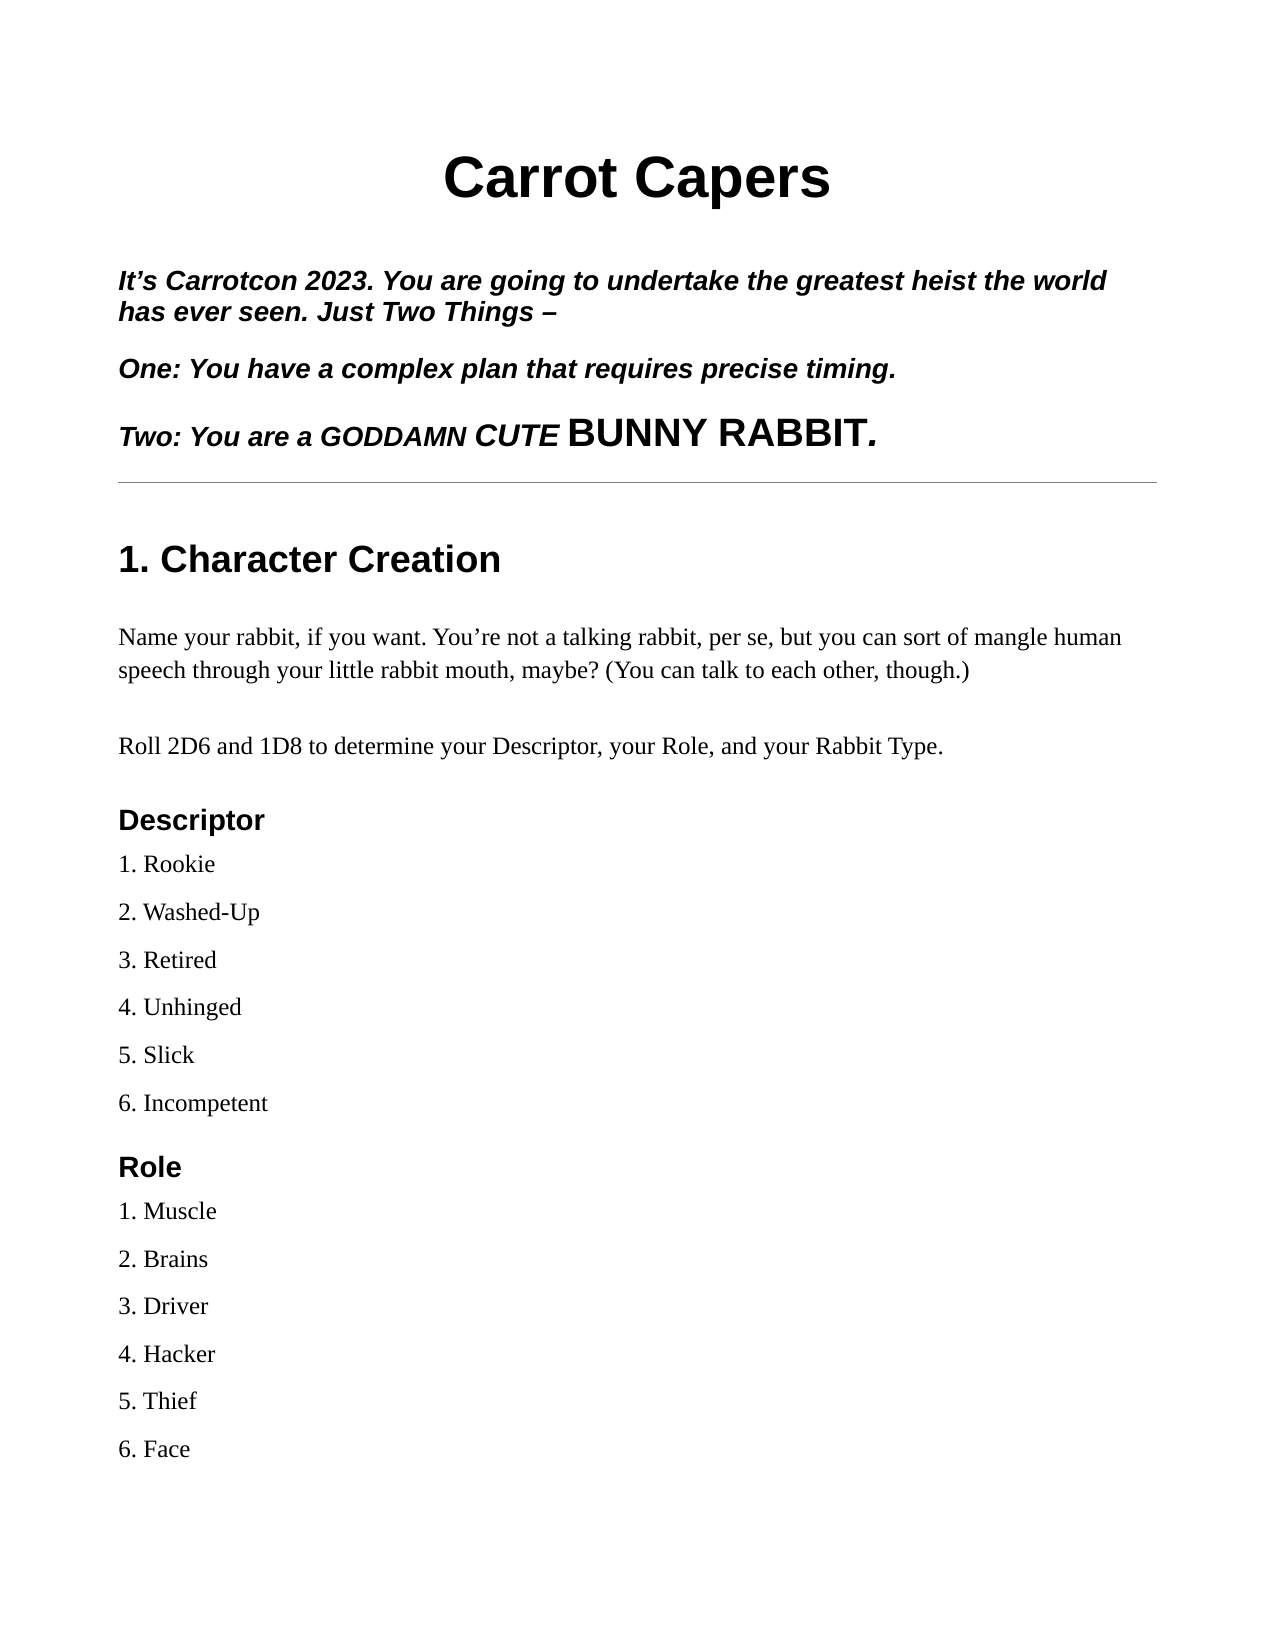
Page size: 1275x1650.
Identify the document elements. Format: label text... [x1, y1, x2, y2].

subtitle One: You have a complex plan that requires precise timing. [118, 353, 1157, 384]
text Roll 2D6 and 1D8 to determine your Descriptor, your Role, and your Rabbit Type. [118, 731, 1157, 760]
text Name your rabbit, if you want. You’re not a talking rabbit, per se, but you can sort of mangle human speech through your little rabbit mouth, maybe? (You can talk to each other, though.) [118, 622, 1157, 684]
text 6. Face [118, 1434, 1157, 1463]
text 2. Brains [118, 1244, 1157, 1272]
subtitle Two: You are a GODDAMN CUTE BUNNY RABBIT. [118, 409, 1157, 455]
text 4. Hacker [118, 1339, 1157, 1368]
subtitle It’s Carrotcon 2023. You are going to undertake the greatest heist the world has ever seen. Just Two Things – [118, 264, 1157, 328]
text 3. Driver [118, 1291, 1157, 1320]
title Carrot Capers [118, 143, 1157, 210]
subtitle Role [118, 1150, 1157, 1183]
text 1. Muscle [118, 1196, 1157, 1225]
subtitle 1. Character Creation [118, 537, 1157, 581]
subtitle Descriptor [118, 803, 1157, 837]
text 5. Slick [118, 1040, 1157, 1069]
text 3. Retired [118, 945, 1157, 973]
text 2. Washed-Up [118, 897, 1157, 926]
text 1. Rookie [118, 849, 1157, 878]
text 5. Thief [118, 1386, 1157, 1415]
text 6. Incompetent [118, 1088, 1157, 1116]
text 4. Unhinged [118, 992, 1157, 1021]
